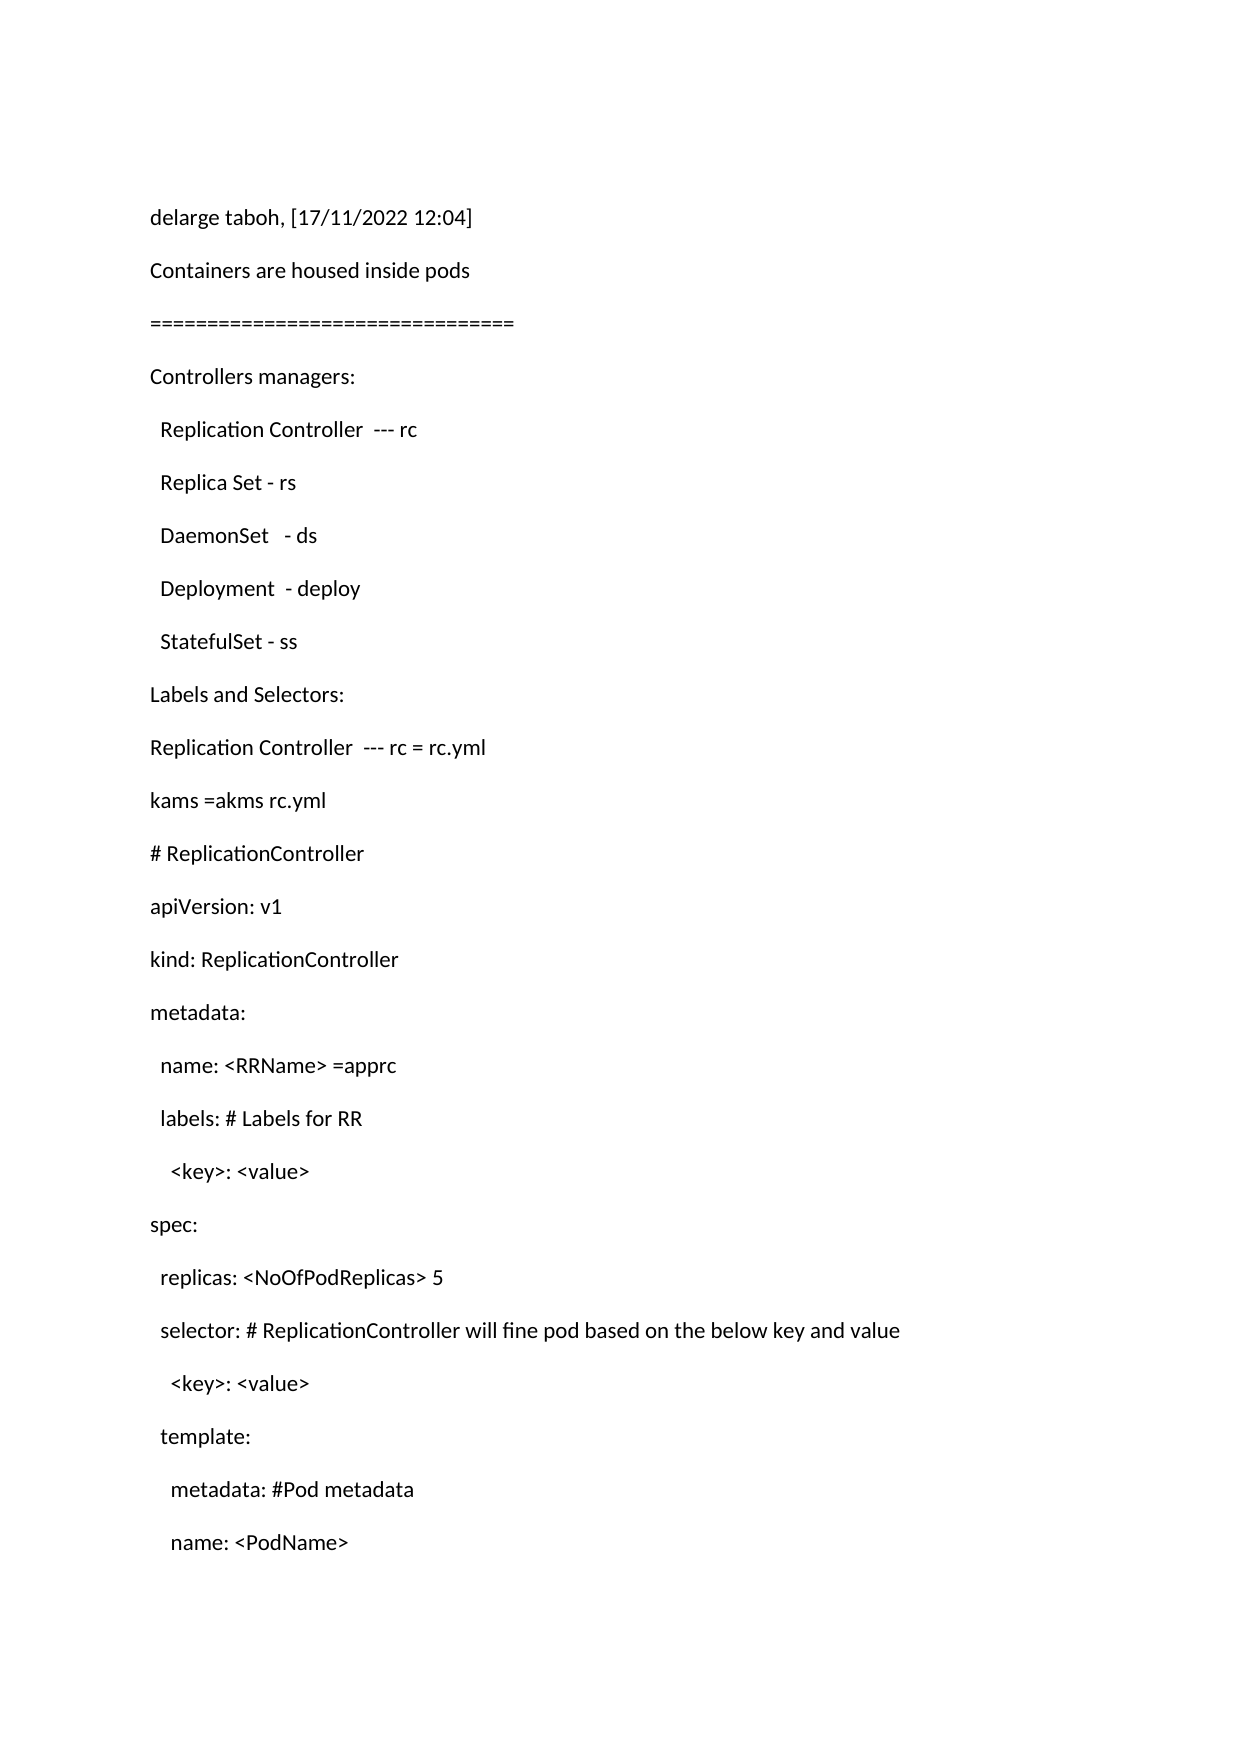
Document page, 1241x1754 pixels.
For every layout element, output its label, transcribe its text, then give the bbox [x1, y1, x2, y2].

text labels: # Labels for RR [150, 1104, 1090, 1132]
text Deployment - deploy [150, 574, 1090, 602]
text replicas: <NoOfPodReplicas> 5 [150, 1263, 1090, 1291]
text Replica Set - rs [150, 468, 1090, 496]
text apiVersion: v1 [150, 892, 1090, 920]
text selector: # ReplicationController will fine pod based on the below key and value [150, 1316, 1090, 1344]
text Containers are housed inside pods [150, 256, 1090, 284]
text delarge taboh, [17/11/2022 12:04] [150, 203, 1090, 231]
text metadata: [150, 998, 1090, 1026]
text DaemonSet - ds [150, 521, 1090, 549]
text name: <RRName> =apprc [150, 1051, 1090, 1079]
text # ReplicationController [150, 839, 1090, 867]
text StatefulSet - ss [150, 627, 1090, 655]
text <key>: <value> [150, 1157, 1090, 1185]
text ================================ [150, 309, 1090, 337]
text spec: [150, 1210, 1090, 1238]
text Replication Controller --- rc = rc.yml [150, 733, 1090, 761]
text kind: ReplicationController [150, 945, 1090, 973]
text template: [150, 1422, 1090, 1451]
text Labels and Selectors: [150, 680, 1090, 708]
text Controllers managers: [150, 362, 1090, 390]
text metadata: #Pod metadata [150, 1476, 1090, 1503]
text name: <PodName> [150, 1528, 1090, 1557]
text Replication Controller --- rc [150, 415, 1090, 443]
text <key>: <value> [150, 1369, 1090, 1397]
text kams =akms rc.yml [150, 786, 1090, 814]
